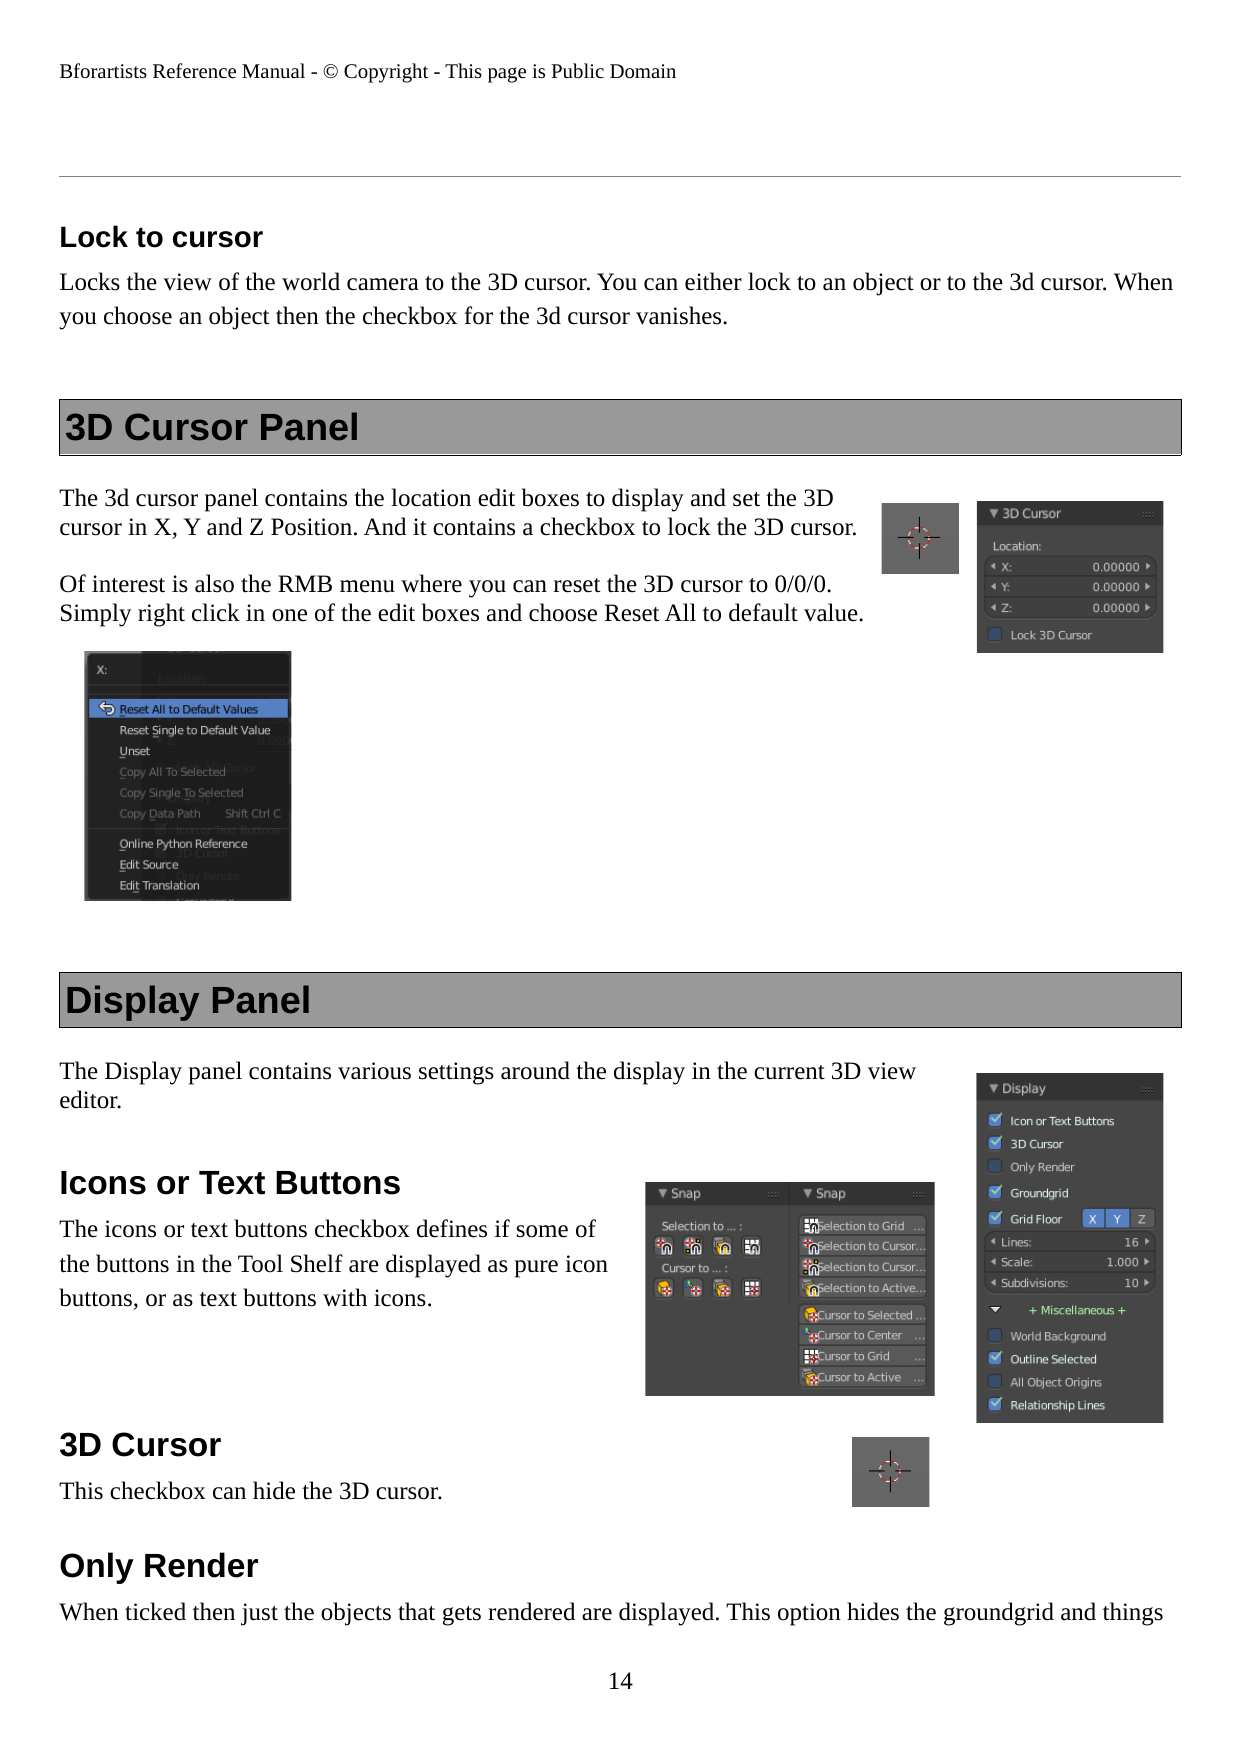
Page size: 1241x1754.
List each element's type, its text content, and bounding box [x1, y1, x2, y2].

picture [976, 1073, 1164, 1423]
picture [645, 1182, 935, 1396]
text Of interest is also the RMB menu where you can reset the 3D cursor to 0/0/0. Simply right click in one of the edit boxes and choose Reset All to default value. [59, 569, 976, 627]
table_header Display Panel [60, 973, 1181, 1027]
picture [976, 501, 1164, 653]
text [930, 1476, 1181, 1505]
subtitle 3D Cursor [59, 1425, 1181, 1464]
picture [852, 1437, 930, 1507]
text Locks the view of the world camera to the 3D cursor. You can either lock to an object or to the 3d cursor. When you choose an object then the checkbox for the 3d cursor vanishes. [59, 267, 1181, 330]
text The icons or text buttons checkbox defines if some of the buttons in the Tool Shelf are displayed as pure icon buttons, or as text buttons with icons. [59, 1214, 645, 1312]
text The Display panel contains various settings around the display in the current 3D view editor. [59, 1056, 1181, 1114]
subtitle Only Render [59, 1546, 1181, 1585]
table_header 3D Cursor Panel [60, 400, 1181, 454]
subtitle Icons or Text Buttons [59, 1163, 976, 1202]
picture [881, 503, 959, 574]
subtitle Lock to cursor [59, 220, 1181, 254]
text [935, 1214, 976, 1312]
text This checkbox can hide the 3D cursor. [59, 1476, 852, 1505]
text The 3d cursor panel contains the location edit boxes to display and set the 3D cursor in X, Y and Z Position. And it contains a checkbox to lock the 3D cursor. [59, 483, 1181, 541]
text When ticked then just the objects that gets rendered are displayed. This option hides the groundgrid and things [59, 1597, 1181, 1626]
subtitle [1164, 1163, 1181, 1202]
picture [84, 651, 292, 901]
